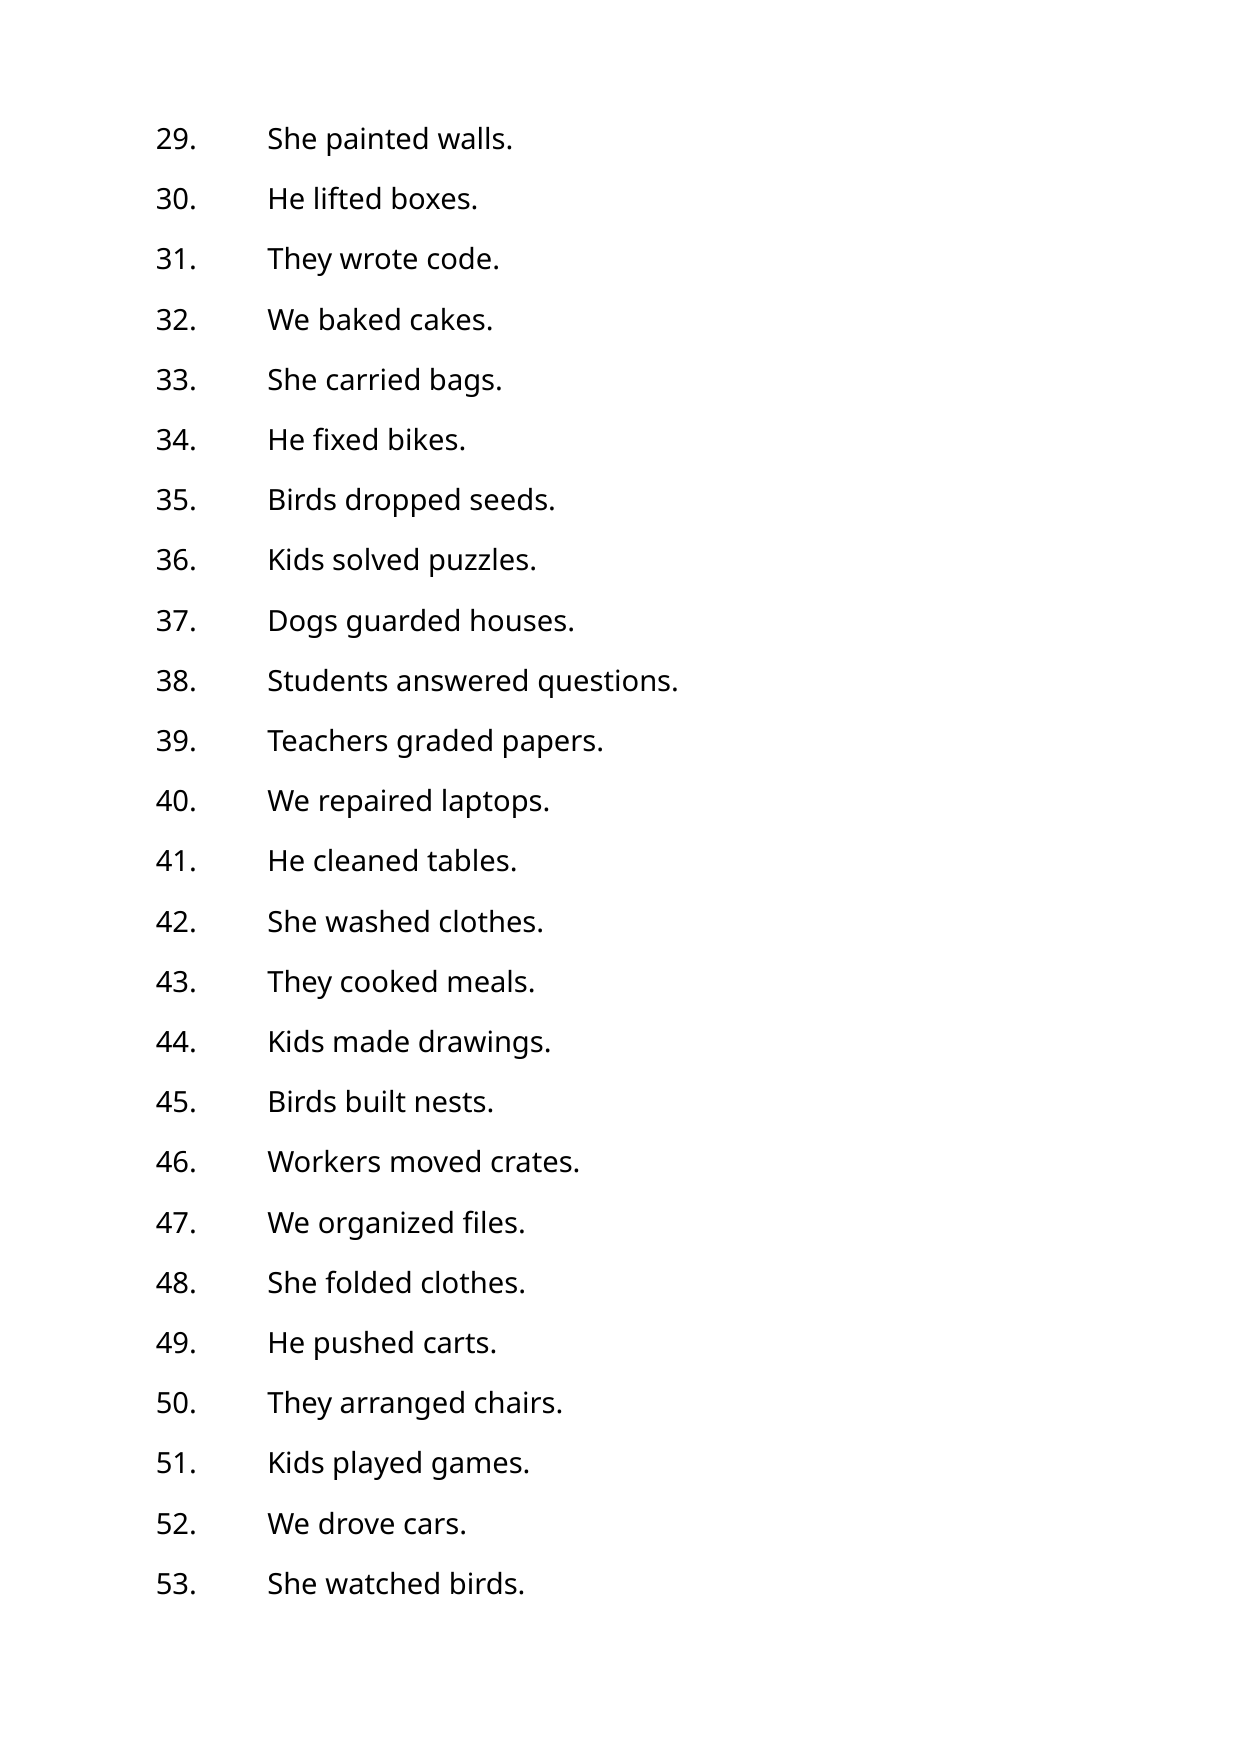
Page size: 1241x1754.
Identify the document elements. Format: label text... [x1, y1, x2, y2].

list Birds dropped seeds. [156, 479, 1122, 519]
list Students answered questions. [156, 660, 1122, 700]
list She washed clothes. [156, 901, 1122, 941]
list Kids played games. [156, 1443, 1122, 1482]
list She carried bags. [156, 359, 1122, 399]
list We organized files. [156, 1202, 1122, 1242]
list She folded clothes. [156, 1262, 1122, 1302]
list We baked cakes. [156, 299, 1122, 338]
list She painted walls. [156, 118, 1122, 158]
list He fixed bikes. [156, 419, 1122, 459]
list Kids solved puzzles. [156, 539, 1122, 579]
list He lifted boxes. [156, 178, 1122, 218]
list They cooked meals. [156, 961, 1122, 1001]
list Birds built nests. [156, 1081, 1122, 1121]
list They arranged chairs. [156, 1382, 1122, 1422]
list We drove cars. [156, 1503, 1122, 1543]
list She watched birds. [156, 1563, 1122, 1603]
list Kids made drawings. [156, 1021, 1122, 1061]
list Workers moved crates. [156, 1142, 1122, 1181]
list They wrote code. [156, 238, 1122, 278]
list We repaired laptops. [156, 780, 1122, 820]
list He pushed carts. [156, 1322, 1122, 1362]
list He cleaned tables. [156, 841, 1122, 880]
list Teachers graded papers. [156, 720, 1122, 760]
list Dogs guarded houses. [156, 600, 1122, 639]
